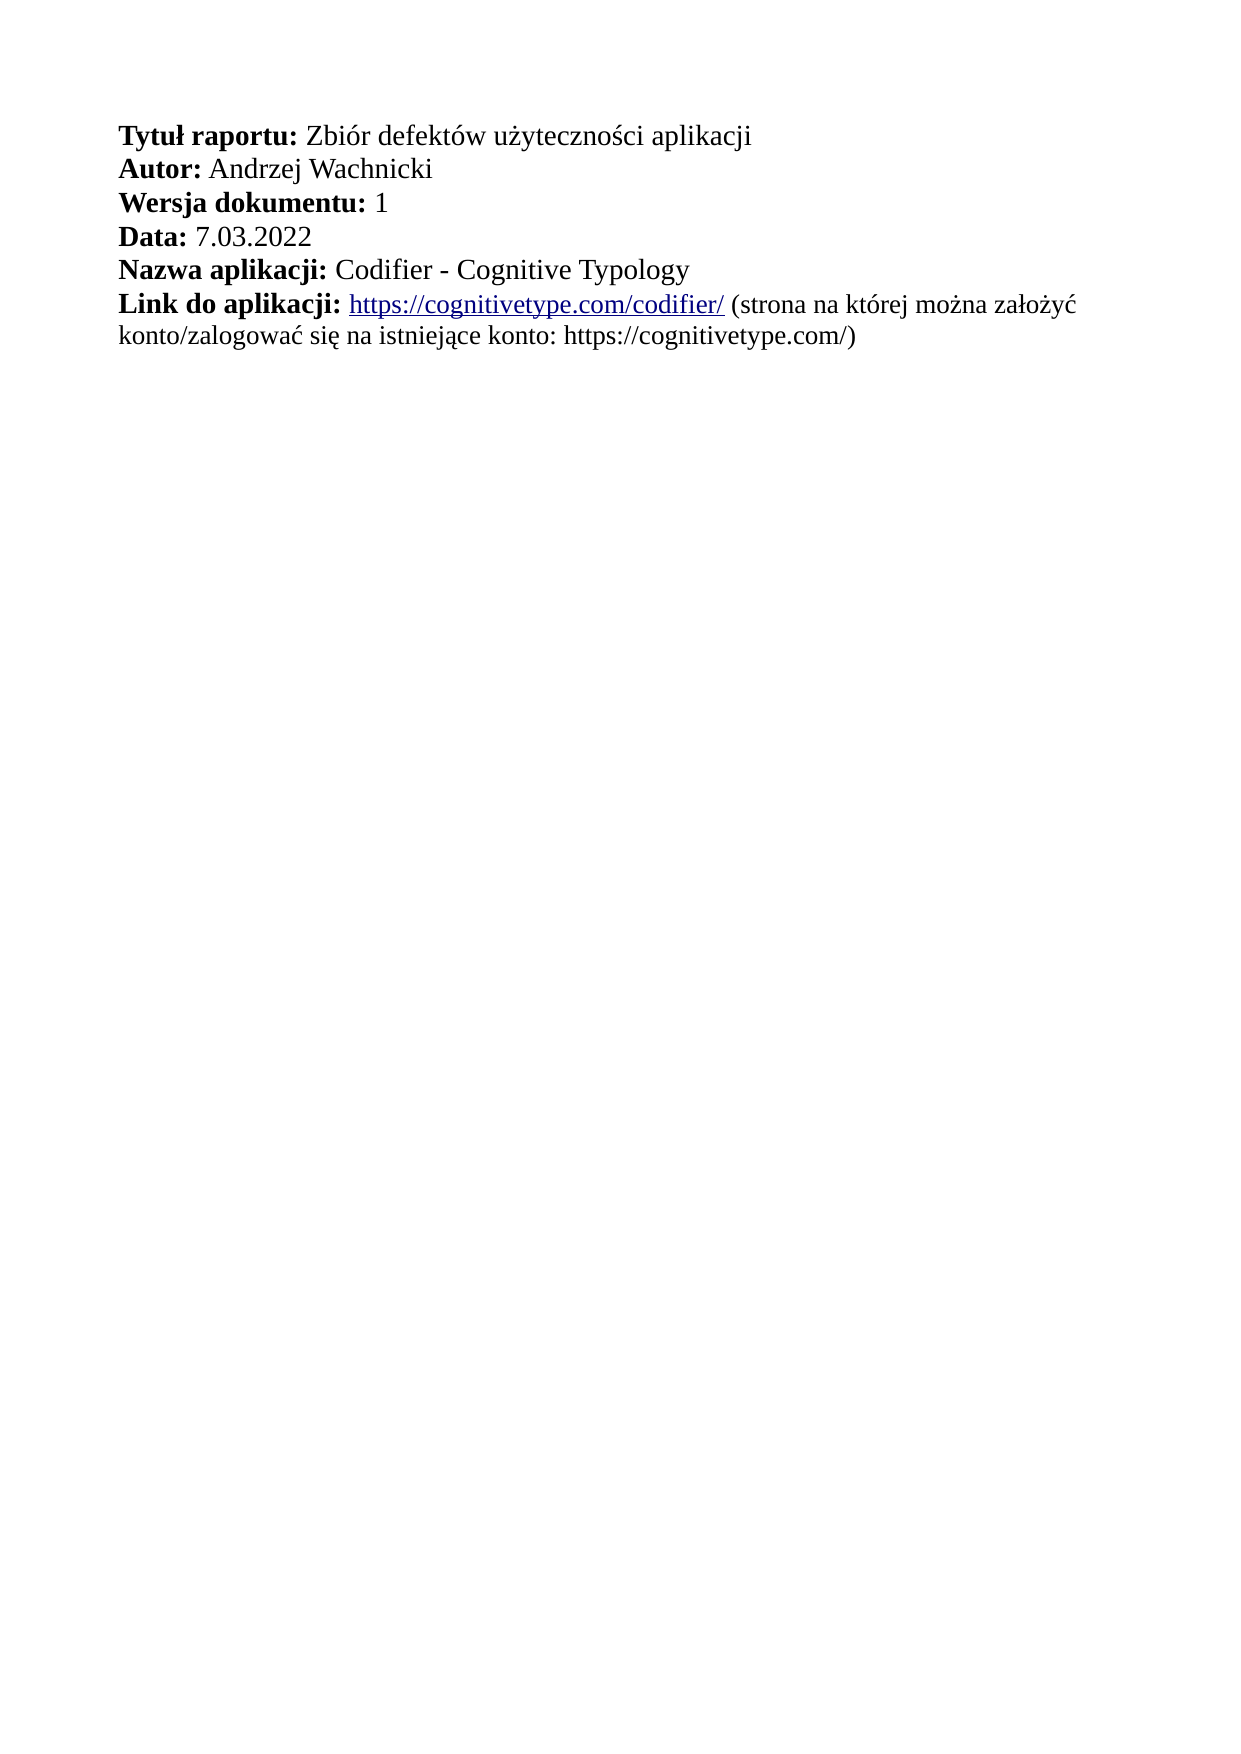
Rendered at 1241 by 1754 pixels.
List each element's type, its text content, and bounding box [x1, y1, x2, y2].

text Data: 7.03.2022 [118, 219, 1122, 252]
text Autor: Andrzej Wachnicki [118, 152, 1122, 185]
text Link do aplikacji: https://cognitivetype.com/codifier/ (strona na której można założyć konto/zalogować się na istniejące konto: https://cognitivetype.com/) [118, 286, 1122, 351]
text Tytuł raportu: Zbiór defektów użyteczności aplikacji [118, 118, 1122, 152]
text Wersja dokumentu: 1 [118, 185, 1122, 219]
text Nazwa aplikacji: Codifier - Cognitive Typology [118, 252, 1122, 286]
